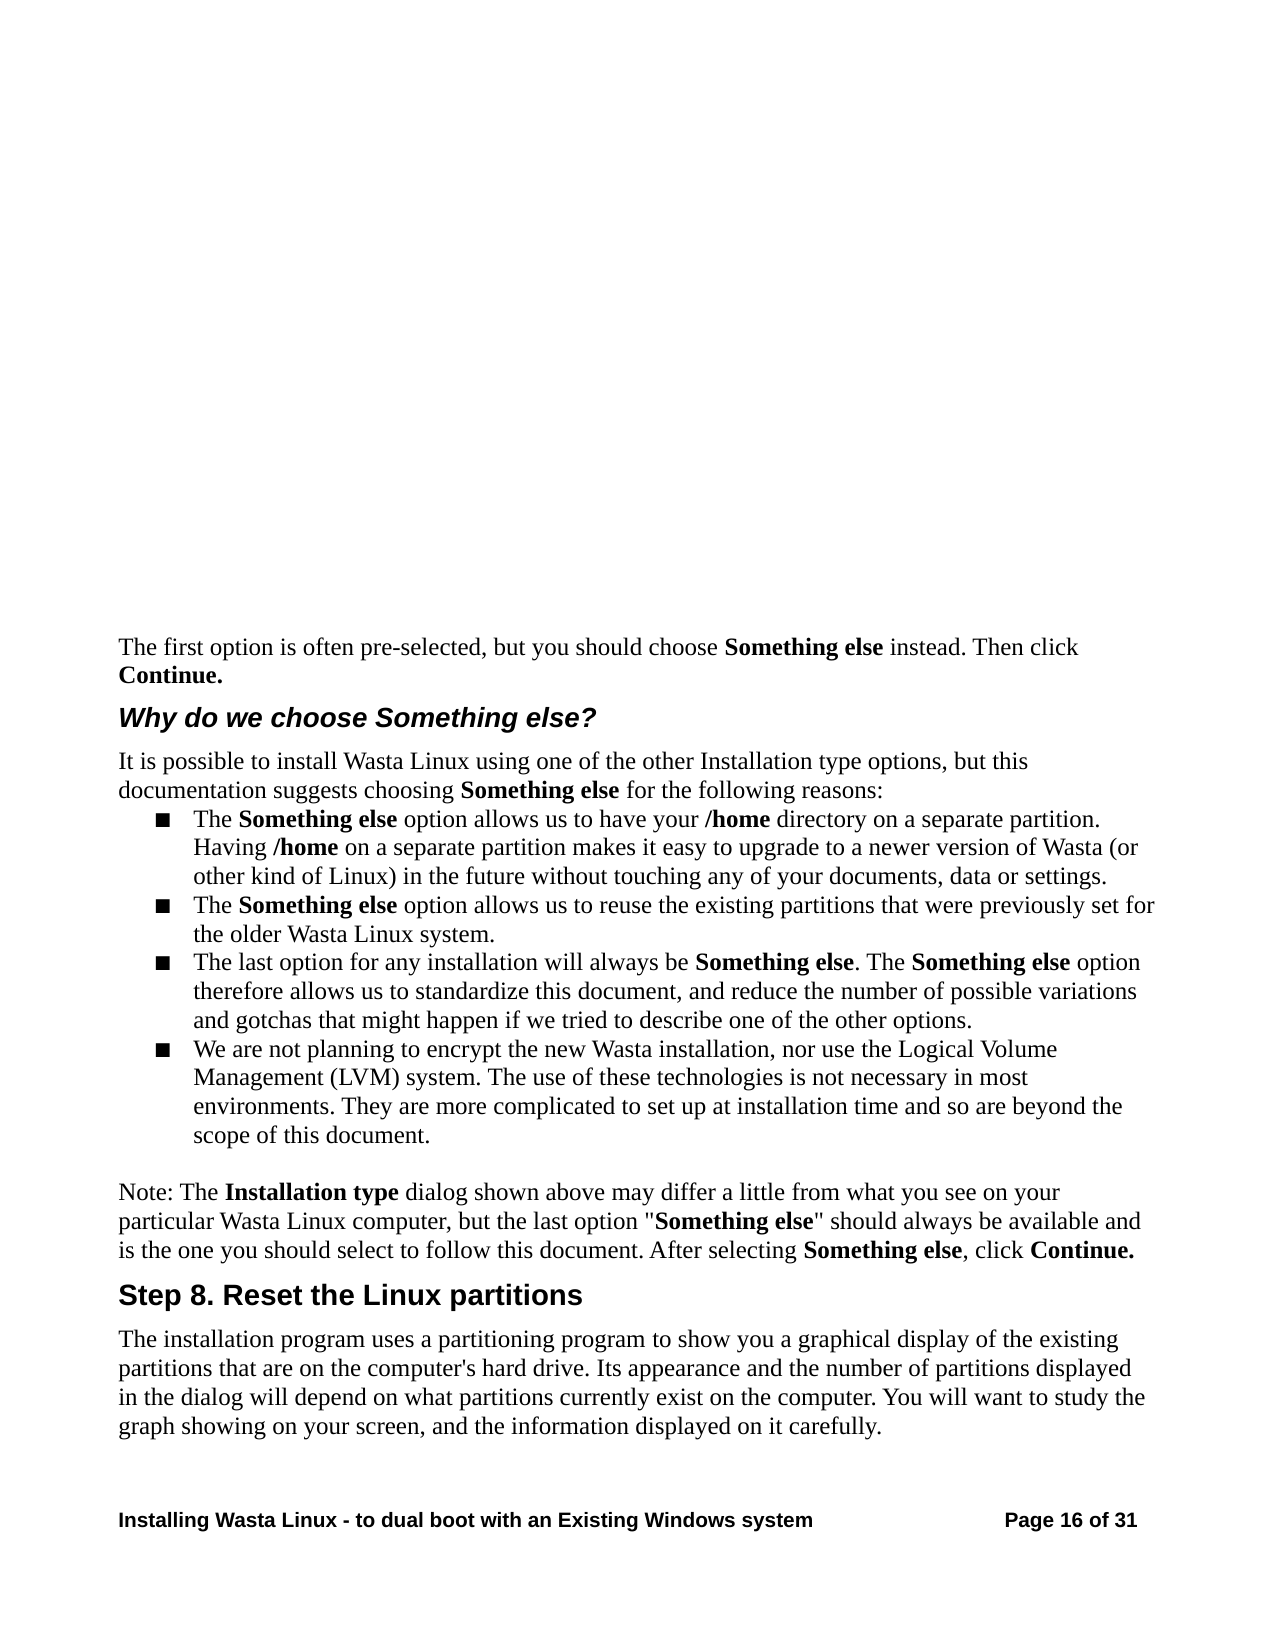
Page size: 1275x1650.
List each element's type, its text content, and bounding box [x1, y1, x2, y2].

text It is possible to install Wasta Linux using one of the other Installation type options, but this documentation suggests choosing Something else for the following reasons: [118, 746, 1157, 804]
list The last option for any installation will always be Something else. The Something else option therefore allows us to standardize this document, and reduce the number of possible variations and gotchas that might happen if we tried to describe one of the other options. [156, 947, 1157, 1034]
text Note: The Installation type dialog shown above may differ a little from what you see on your particular Wasta Linux computer, but the last option "Something else" should always be available and is the one you should select to follow this document. After selecting Something else, click Continue. [118, 1177, 1157, 1264]
text The installation program uses a partitioning program to show you a graphical display of the existing partitions that are on the computer's hard drive. Its appearance and the number of partitions displayed in the dialog will depend on what partitions currently exist on the computer. You will want to study the graph showing on your screen, and the information displayed on it carefully. [118, 1324, 1157, 1439]
subtitle Step 8. Reset the Linux partitions [118, 1278, 1157, 1312]
subtitle Why do we choose Something else? [118, 702, 1157, 734]
text The first option is often pre-selected, but you should choose Something else instead. Then click Continue. [118, 632, 1157, 689]
list The Something else option allows us to reuse the existing partitions that were previously set for the older Wasta Linux system. [156, 890, 1157, 947]
list The Something else option allows us to have your /home directory on a separate partition. Having /home on a separate partition makes it easy to upgrade to a newer version of Wasta (or other kind of Linux) in the future without touching any of your documents, data or settings. [156, 804, 1157, 890]
list We are not planning to encrypt the new Wasta installation, nor use the Logical Volume Management (LVM) system. The use of these technologies is not necessary in most environments. They are more complicated to set up at installation time and so are beyond the scope of this document. [156, 1034, 1157, 1149]
